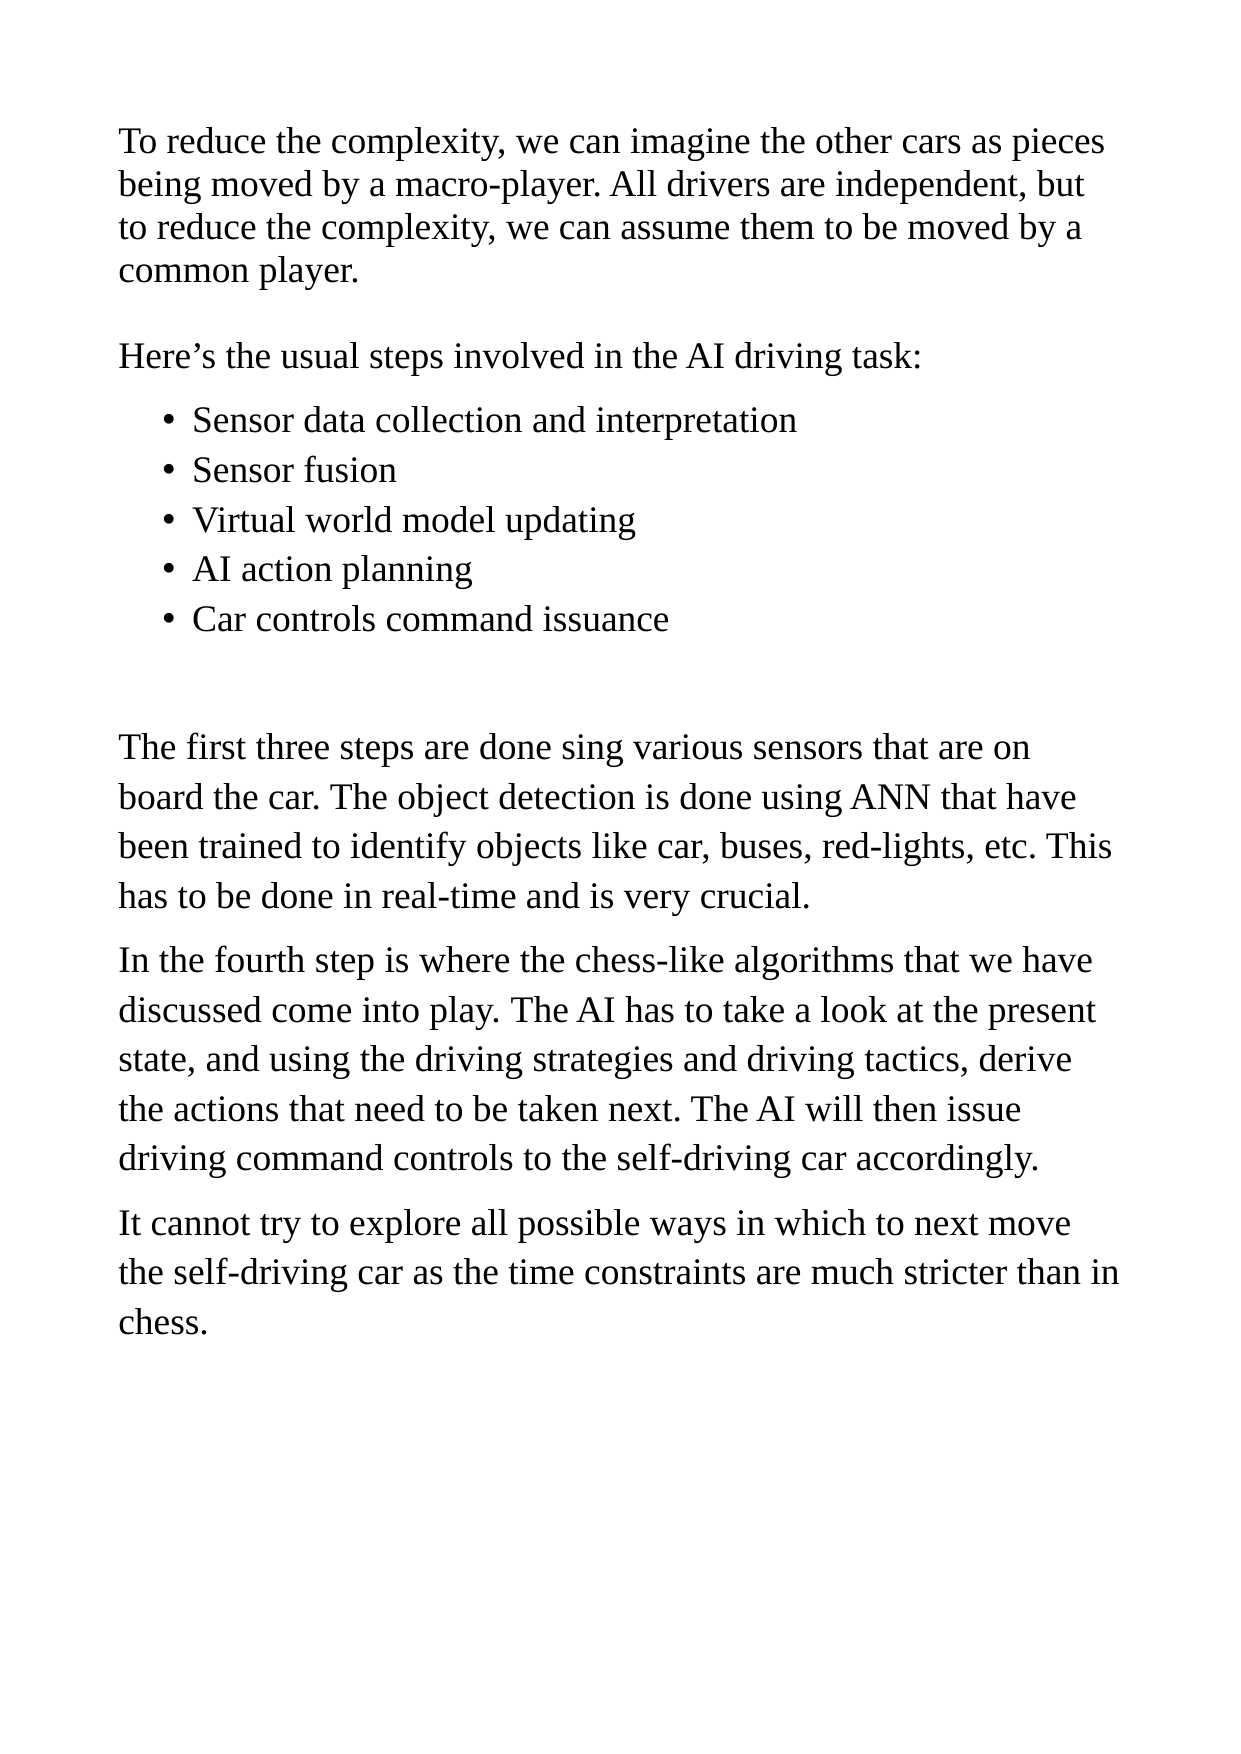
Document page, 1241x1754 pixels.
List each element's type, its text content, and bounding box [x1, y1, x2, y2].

text In the fourth step is where the chess-like algorithms that we have discussed come into play. The AI has to take a look at the present state, and using the driving strategies and driving tactics, derive the actions that need to be taken next. The AI will then issue driving command controls to the self-driving car accordingly. [118, 937, 1122, 1179]
text It cannot try to explore all possible ways in which to next move the self-driving car as the time constraints are much stricter than in chess. [118, 1200, 1122, 1342]
list Car controls command issuance [162, 596, 1122, 639]
text Here’s the usual steps involved in the AI driving task: [118, 334, 1122, 377]
text The first three steps are done sing various sensors that are on board the car. The object detection is done using ANN that have been trained to identify objects like car, buses, red-lights, etc. This has to be done in real-time and is very crucial. [118, 724, 1122, 916]
list Sensor fusion [162, 447, 1122, 491]
list Sensor data collection and interpretation [162, 398, 1122, 441]
list Virtual world model updating [162, 497, 1122, 540]
text To reduce the complexity, we can imagine the other cars as pieces being moved by a macro-player. All drivers are independent, but to reduce the complexity, we can assume them to be moved by a common player. [118, 118, 1122, 291]
list AI action planning [162, 547, 1122, 590]
